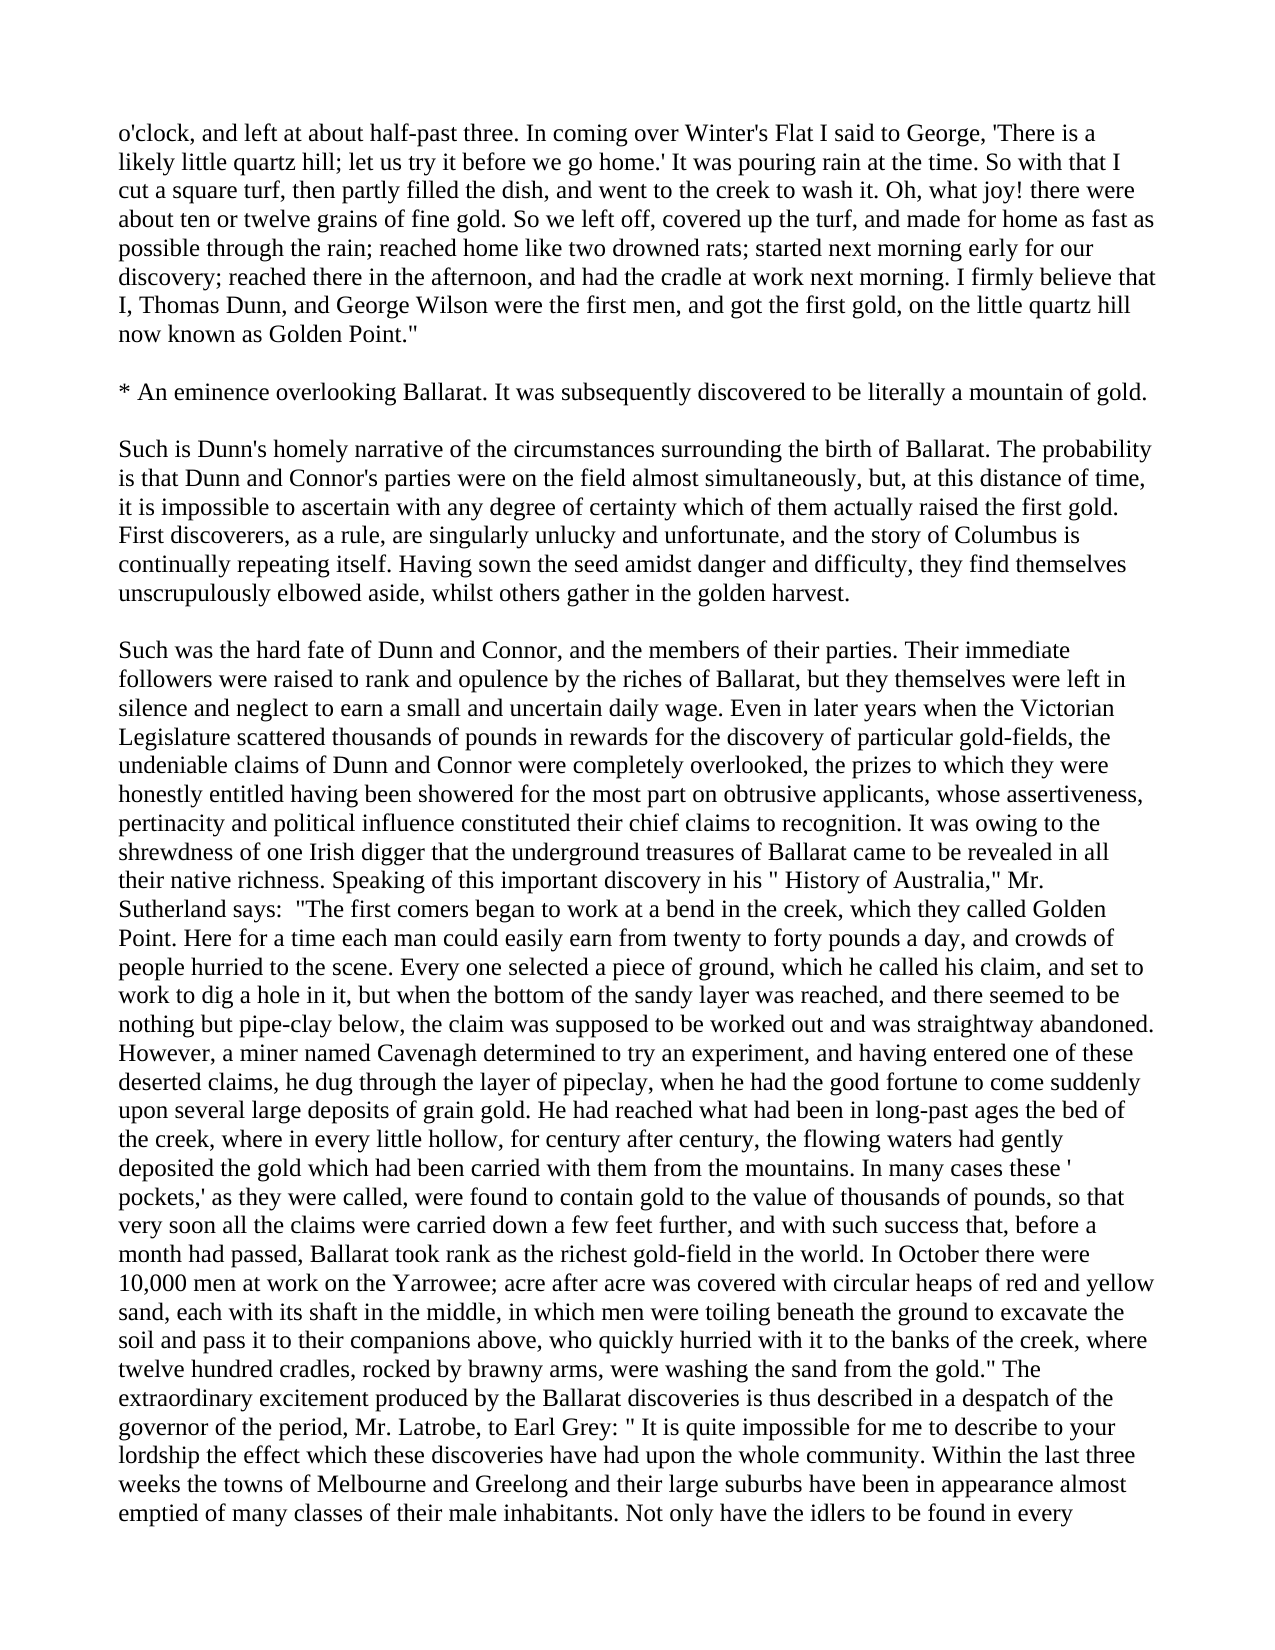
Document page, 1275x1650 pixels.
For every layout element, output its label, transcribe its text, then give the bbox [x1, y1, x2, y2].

text * An eminence overlooking Ballarat. It was subsequently discovered to be literally a mountain of gold. [118, 377, 1157, 406]
text Such is Dunn's homely narrative of the circumstances surrounding the birth of Ballarat. The probability is that Dunn and Connor's parties were on the field almost simultaneously, but, at this distance of time, it is impossible to ascertain with any degree of certainty which of them actually raised the first gold. First discoverers, as a rule, are singularly unlucky and unfortunate, and the story of Columbus is continually repeating itself. Having sown the seed amidst danger and difficulty, they find themselves unscrupulously elbowed aside, whilst others gather in the golden harvest. [118, 434, 1157, 607]
text Such was the hard fate of Dunn and Connor, and the members of their parties. Their immediate followers were raised to rank and opulence by the riches of Ballarat, but they themselves were left in silence and neglect to earn a small and uncertain daily wage. Even in later years when the Victorian Legislature scattered thousands of pounds in rewards for the discovery of particular gold-fields, the undeniable claims of Dunn and Connor were completely overlooked, the prizes to which they were honestly entitled having been showered for the most part on obtrusive applicants, whose assertiveness, pertinacity and political influence constituted their chief claims to recognition. It was owing to the shrewdness of one Irish digger that the underground treasures of Ballarat came to be revealed in all their native richness. Speaking of this important discovery in his " History of Australia," Mr. Sutherland says: "The first comers began to work at a bend in the creek, which they called Golden Point. Here for a time each man could easily earn from twenty to forty pounds a day, and crowds of people hurried to the scene. Every one selected a piece of ground, which he called his claim, and set to work to dig a hole in it, but when the bottom of the sandy layer was reached, and there seemed to be nothing but pipe-clay below, the claim was supposed to be worked out and was straightway abandoned. However, a miner named Cavenagh determined to try an experiment, and having entered one of these deserted claims, he dug through the layer of pipeclay, when he had the good fortune to come suddenly upon several large deposits of grain gold. He had reached what had been in long-past ages the bed of the creek, where in every little hollow, for century after century, the flowing waters had gently deposited the gold which had been carried with them from the mountains. In many cases these ' pockets,' as they were called, were found to contain gold to the value of thousands of pounds, so that very soon all the claims were carried down a few feet further, and with such success that, before a month had passed, Ballarat took rank as the richest gold-field in the world. In October there were 10,000 men at work on the Yarrowee; acre after acre was covered with circular heaps of red and yellow sand, each with its shaft in the middle, in which men were toiling beneath the ground to excavate the soil and pass it to their companions above, who quickly hurried with it to the banks of the creek, where twelve hundred cradles, rocked by brawny arms, were washing the sand from the gold." The extraordinary excitement produced by the Ballarat discoveries is thus described in a despatch of the governor of the period, Mr. Latrobe, to Earl Grey: " It is quite impossible for me to describe to your lordship the effect which these discoveries have had upon the whole community. Within the last three weeks the towns of Melbourne and Greelong and their large suburbs have been in appearance almost emptied of many classes of their male inhabitants. Not only have the idlers to be found in every [118, 636, 1157, 1527]
text o'clock, and left at about half-past three. In coming over Winter's Flat I said to George, 'There is a likely little quartz hill; let us try it before we go home.' It was pouring rain at the time. So with that I cut a square turf, then partly filled the dish, and went to the creek to wash it. Oh, what joy! there were about ten or twelve grains of fine gold. So we left off, covered up the turf, and made for home as fast as possible through the rain; reached home like two drowned rats; started next morning early for our discovery; reached there in the afternoon, and had the cradle at work next morning. I firmly believe that I, Thomas Dunn, and George Wilson were the first men, and got the first gold, on the little quartz hill now known as Golden Point." [118, 118, 1157, 348]
